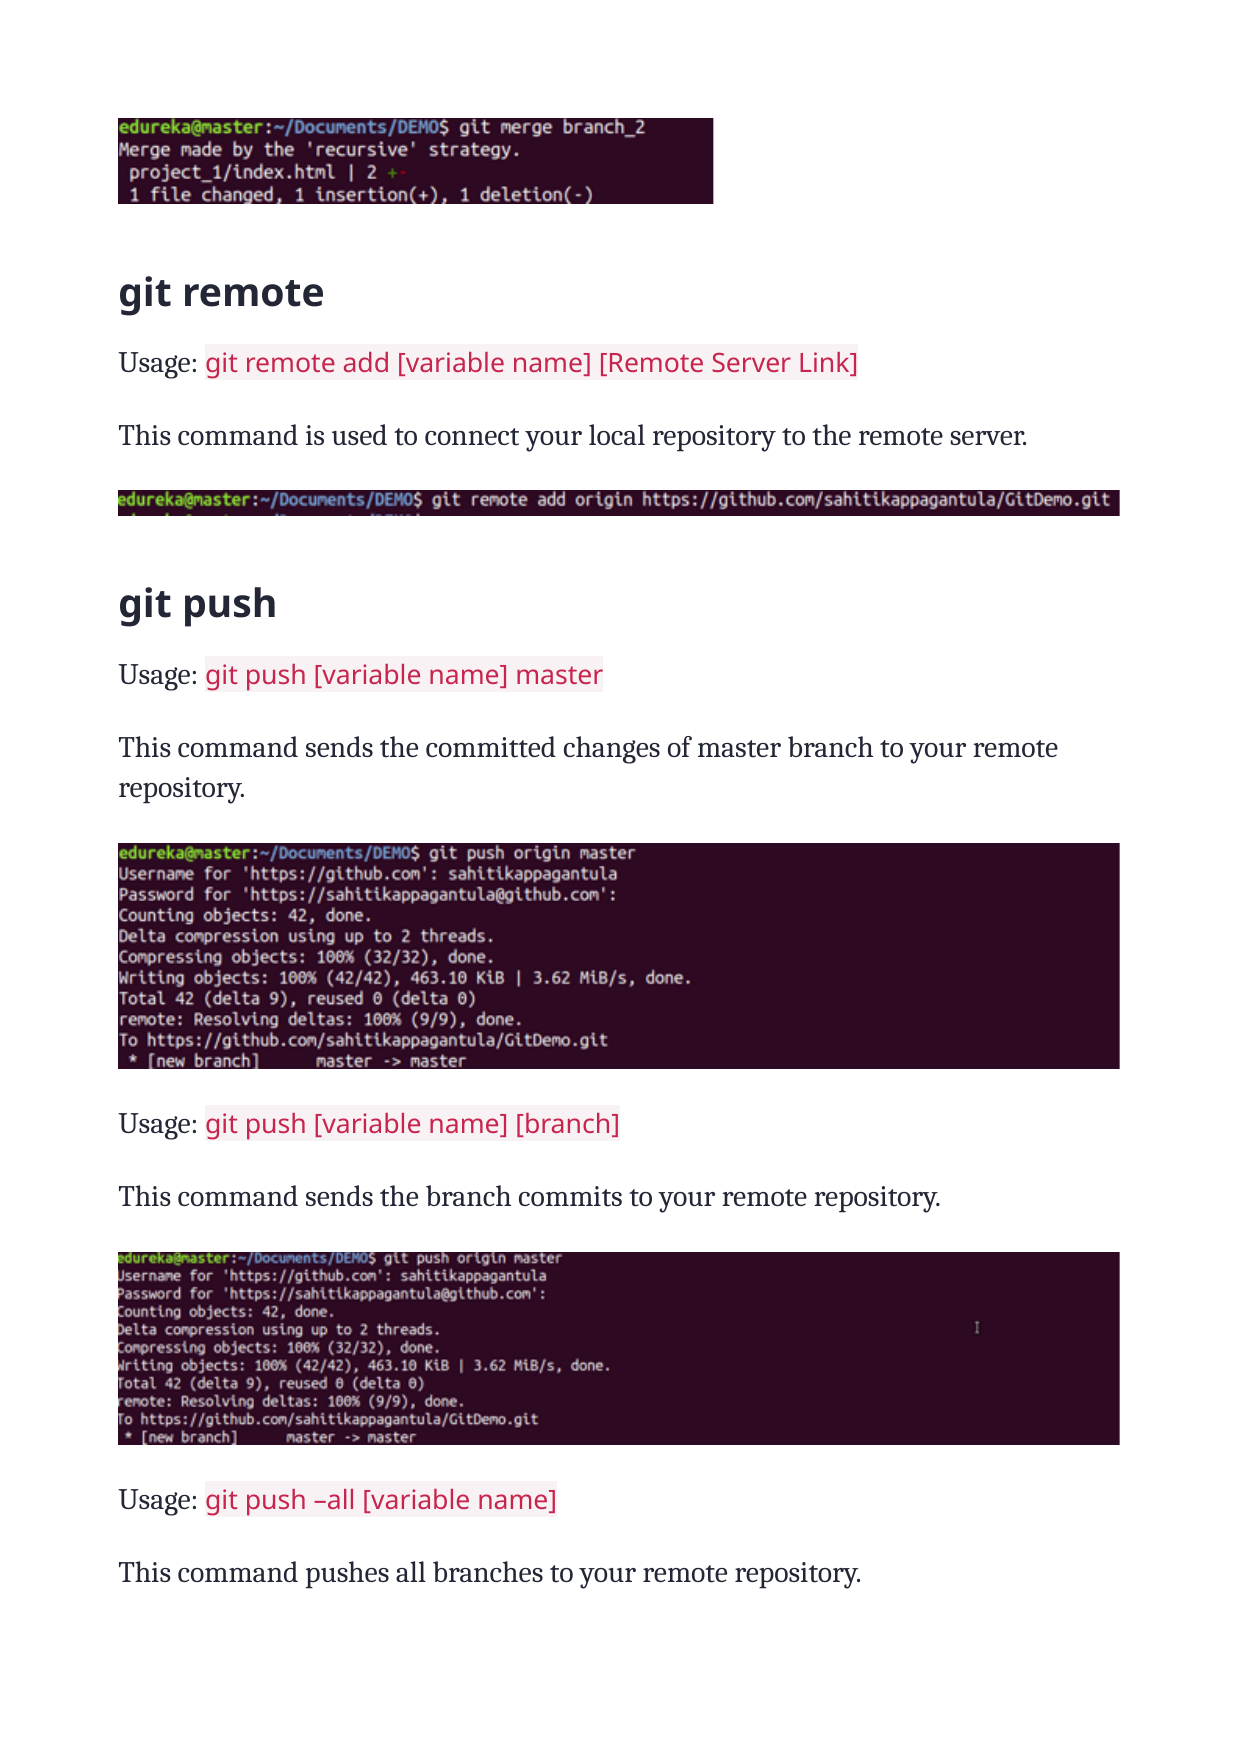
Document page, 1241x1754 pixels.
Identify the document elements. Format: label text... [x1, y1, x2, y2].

picture [118, 490, 1120, 516]
picture [118, 118, 714, 204]
subtitle git remote [118, 264, 1122, 318]
text Usage: git push –all [variable name] [118, 1481, 1122, 1517]
text This command sends the committed changes of master branch to your remote repository. [118, 730, 1122, 805]
text Usage: git push [variable name] master [118, 656, 1122, 692]
subtitle git push [118, 576, 1122, 629]
text Usage: git remote add [variable name] [Remote Server Link] [118, 344, 1122, 380]
text This command is used to connect your local repository to the remote server. [118, 418, 1122, 453]
text Usage: git push [variable name] [branch] [118, 1105, 1122, 1141]
picture [118, 1252, 1120, 1445]
text This command pushes all branches to your remote repository. [118, 1556, 1122, 1590]
picture [118, 843, 1120, 1069]
text This command sends the branch commits to your remote repository. [118, 1180, 1122, 1214]
